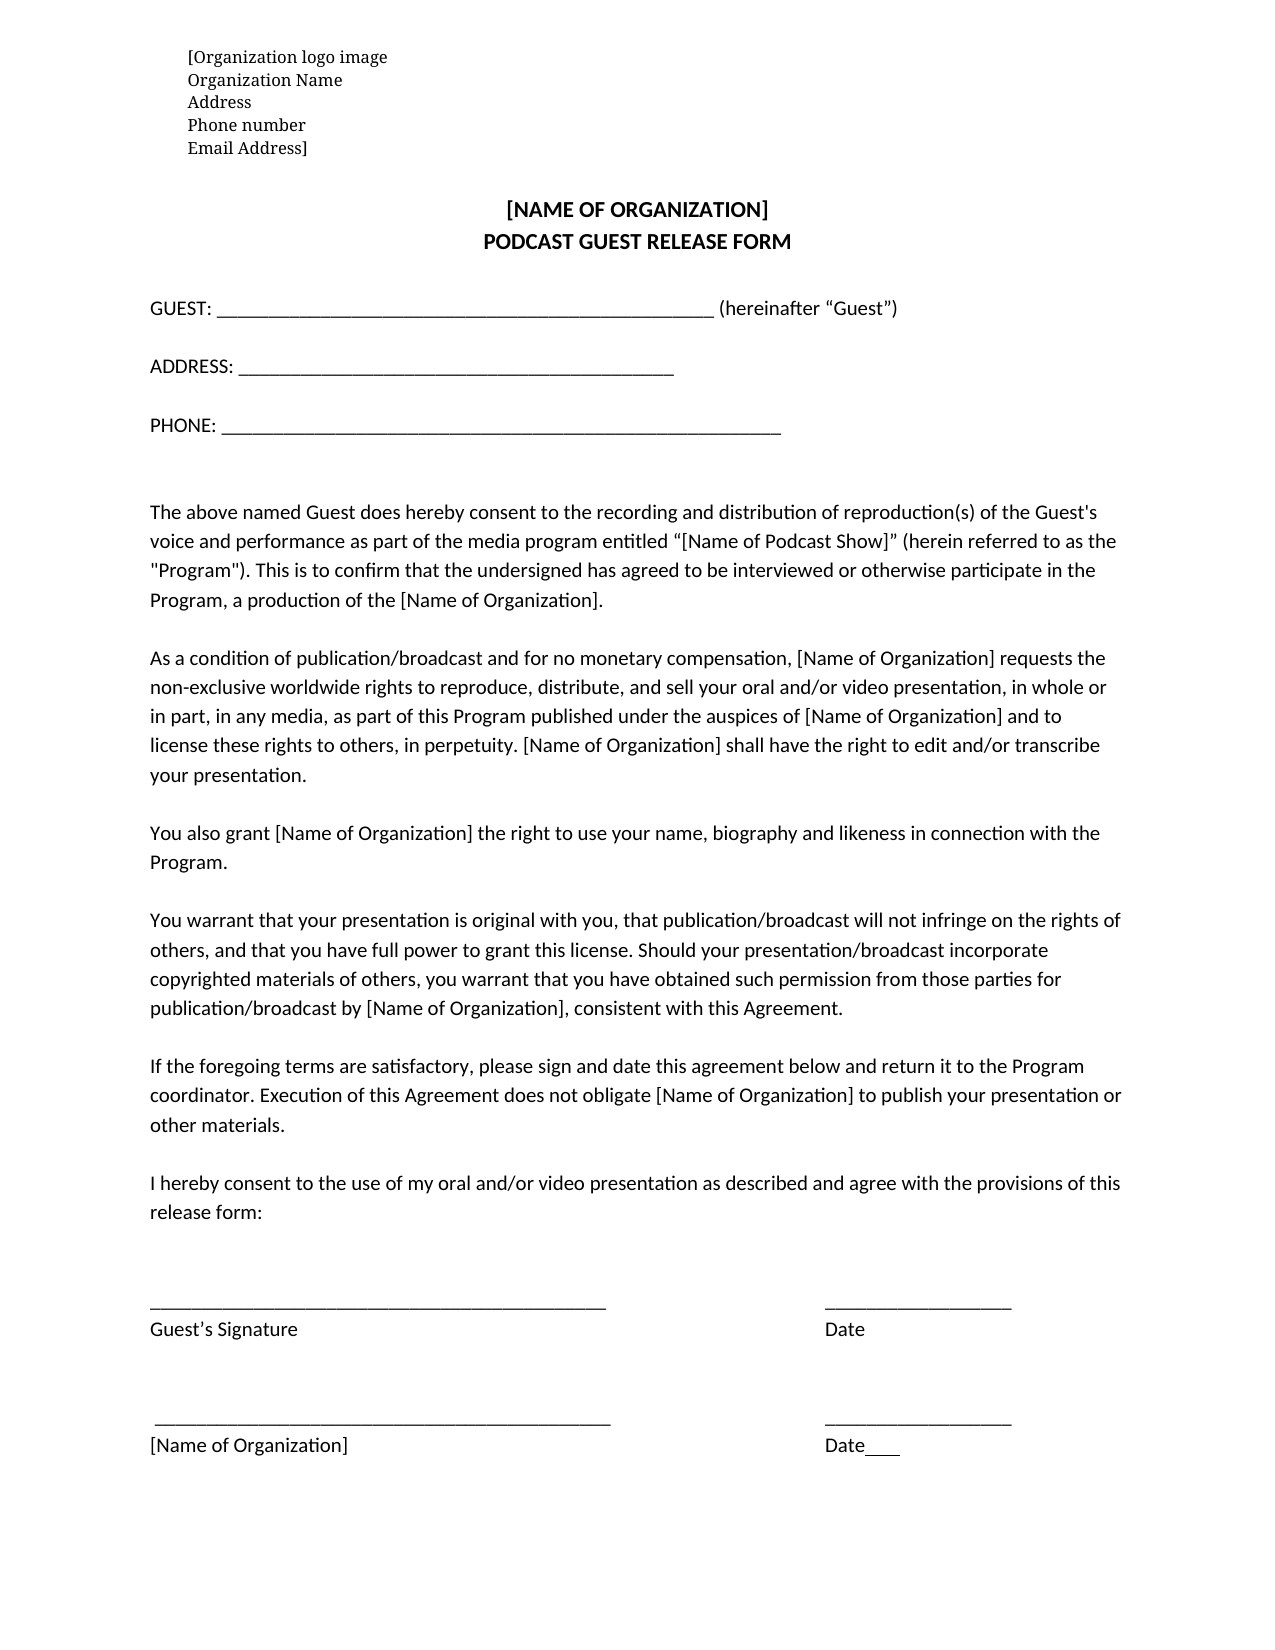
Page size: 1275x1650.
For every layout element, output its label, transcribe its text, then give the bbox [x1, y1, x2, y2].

text If the foregoing terms are satisfactory, please sign and date this agreement below and return it to the Program coordinator. Execution of this Agreement does not obligate [Name of Organization] to publish your presentation or other materials. [150, 1053, 1125, 1137]
text GUEST: ________________________________________________ (hereinafter “Guest”) [150, 295, 1125, 350]
text You also grant [Name of Organization] the right to use your name, biography and likeness in connection with the Program. [150, 820, 1125, 875]
text ADDRESS: __________________________________________ [150, 353, 1125, 408]
text ____________________________________________ __________________ [150, 1287, 1125, 1312]
text ____________________________________________ __________________ [150, 1403, 1125, 1429]
text I hereby consent to the use of my oral and/or video presentation as described and agree with the provisions of this release form: [150, 1170, 1125, 1225]
text PHONE: ______________________________________________________ [150, 412, 1125, 466]
text You warrant that your presentation is original with you, that publication/broadcast will not infringe on the rights of others, and that you have full power to grant this license. Should your presentation/broadcast incorporate copyrighted materials of others, you warrant that you have obtained such permission from those parties for publication/broadcast by [Name of Organization], consistent with this Agreement. [150, 908, 1125, 1021]
text [Name of Organization] Date [150, 1433, 1125, 1458]
text As a condition of publication/broadcast and for no monetary compensation, [Name of Organization] requests the non-exclusive worldwide rights to reproduce, distribute, and sell your oral and/or video presentation, in whole or in part, in any media, as part of this Program published under the auspices of [Name of Organization] and to license these rights to others, in perpetuity. [Name of Organization] shall have the right to edit and/or transcribe your presentation. [150, 645, 1125, 787]
text PODCAST GUEST RELEASE FORM [150, 227, 1125, 255]
text [NAME OF ORGANIZATION] [150, 195, 1125, 223]
text Guest’s Signature Date [150, 1316, 1125, 1400]
text The above named Guest does hereby consent to the recording and distribution of reproduction(s) of the Guest's voice and performance as part of the media program entitled “[Name of Podcast Show]” (herein referred to as the "Program"). This is to confirm that the undersigned has agreed to be interviewed or otherwise participate in the Program, a production of the [Name of Organization]. [150, 499, 1125, 612]
